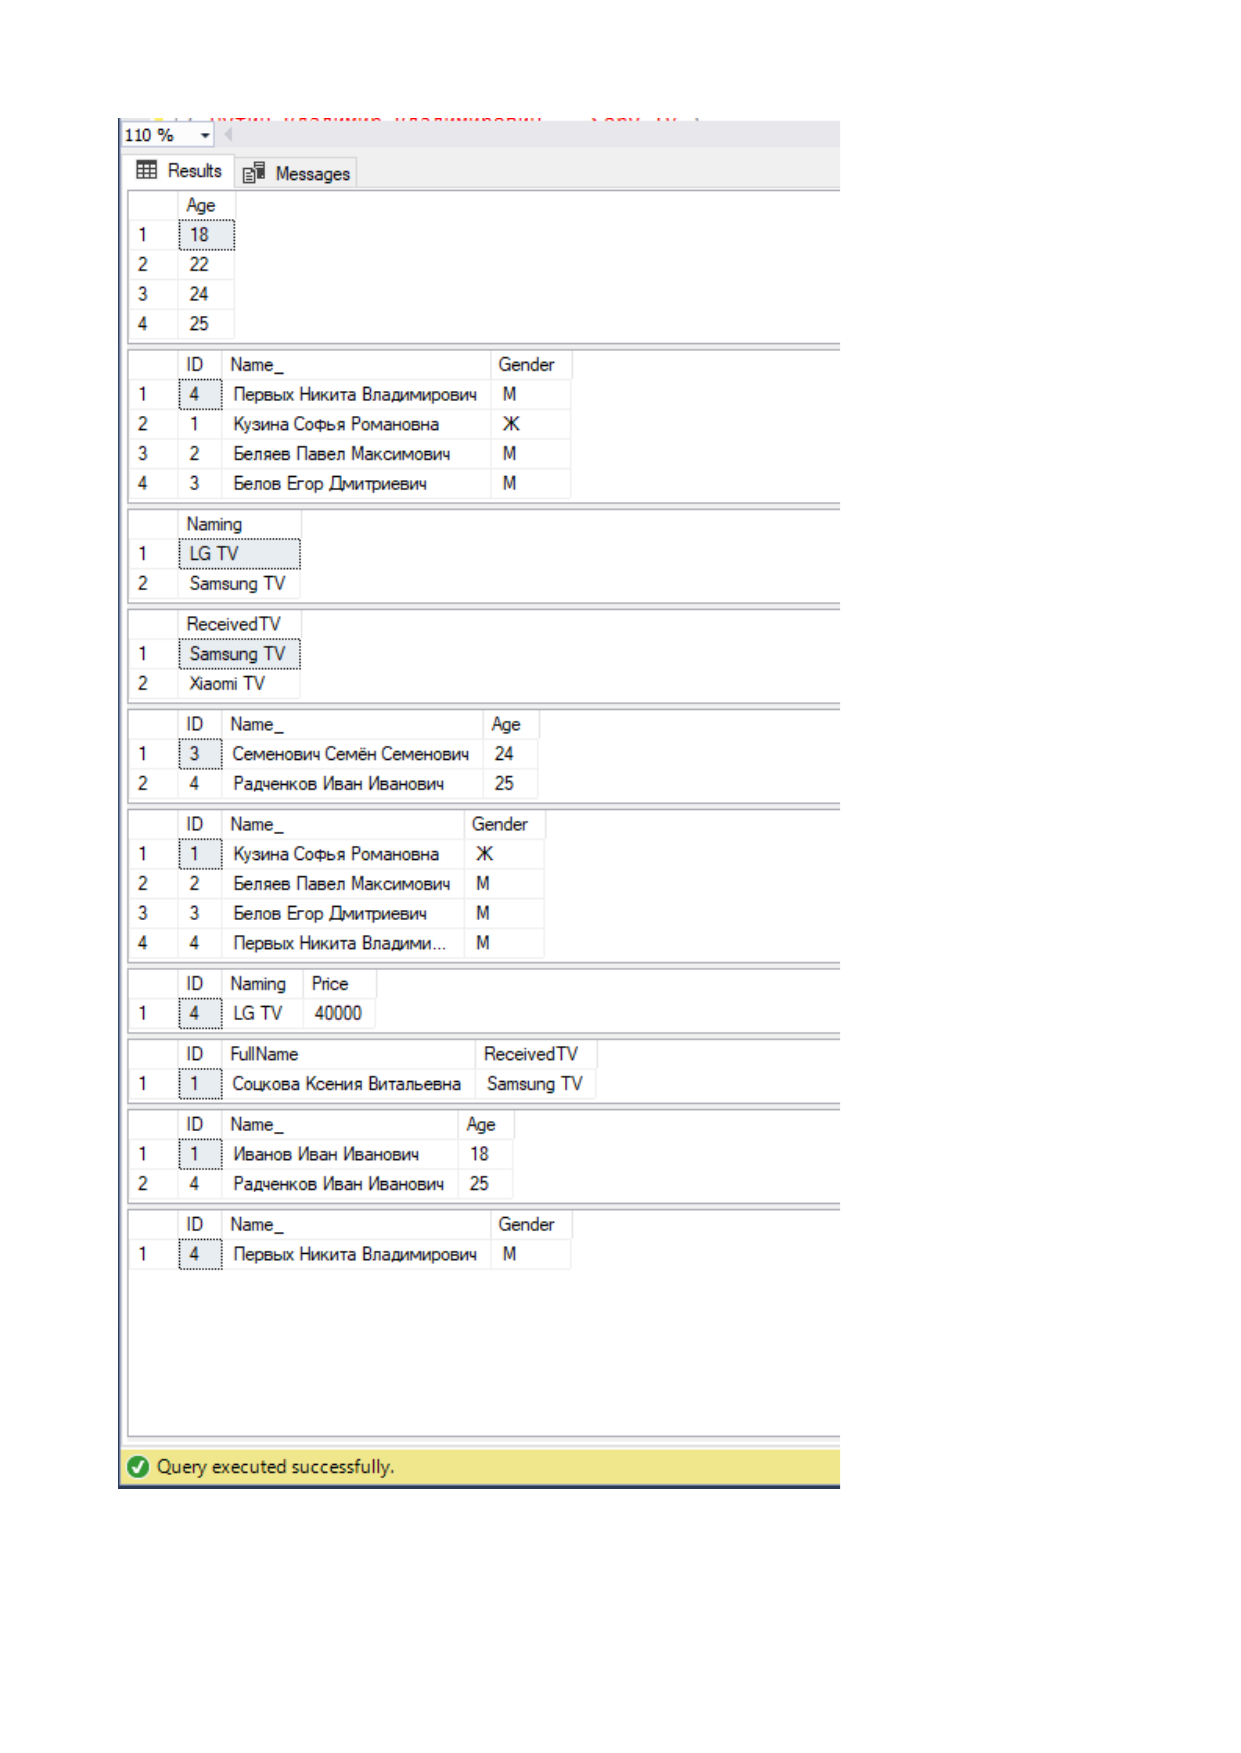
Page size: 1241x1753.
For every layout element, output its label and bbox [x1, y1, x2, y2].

picture [118, 118, 840, 1489]
